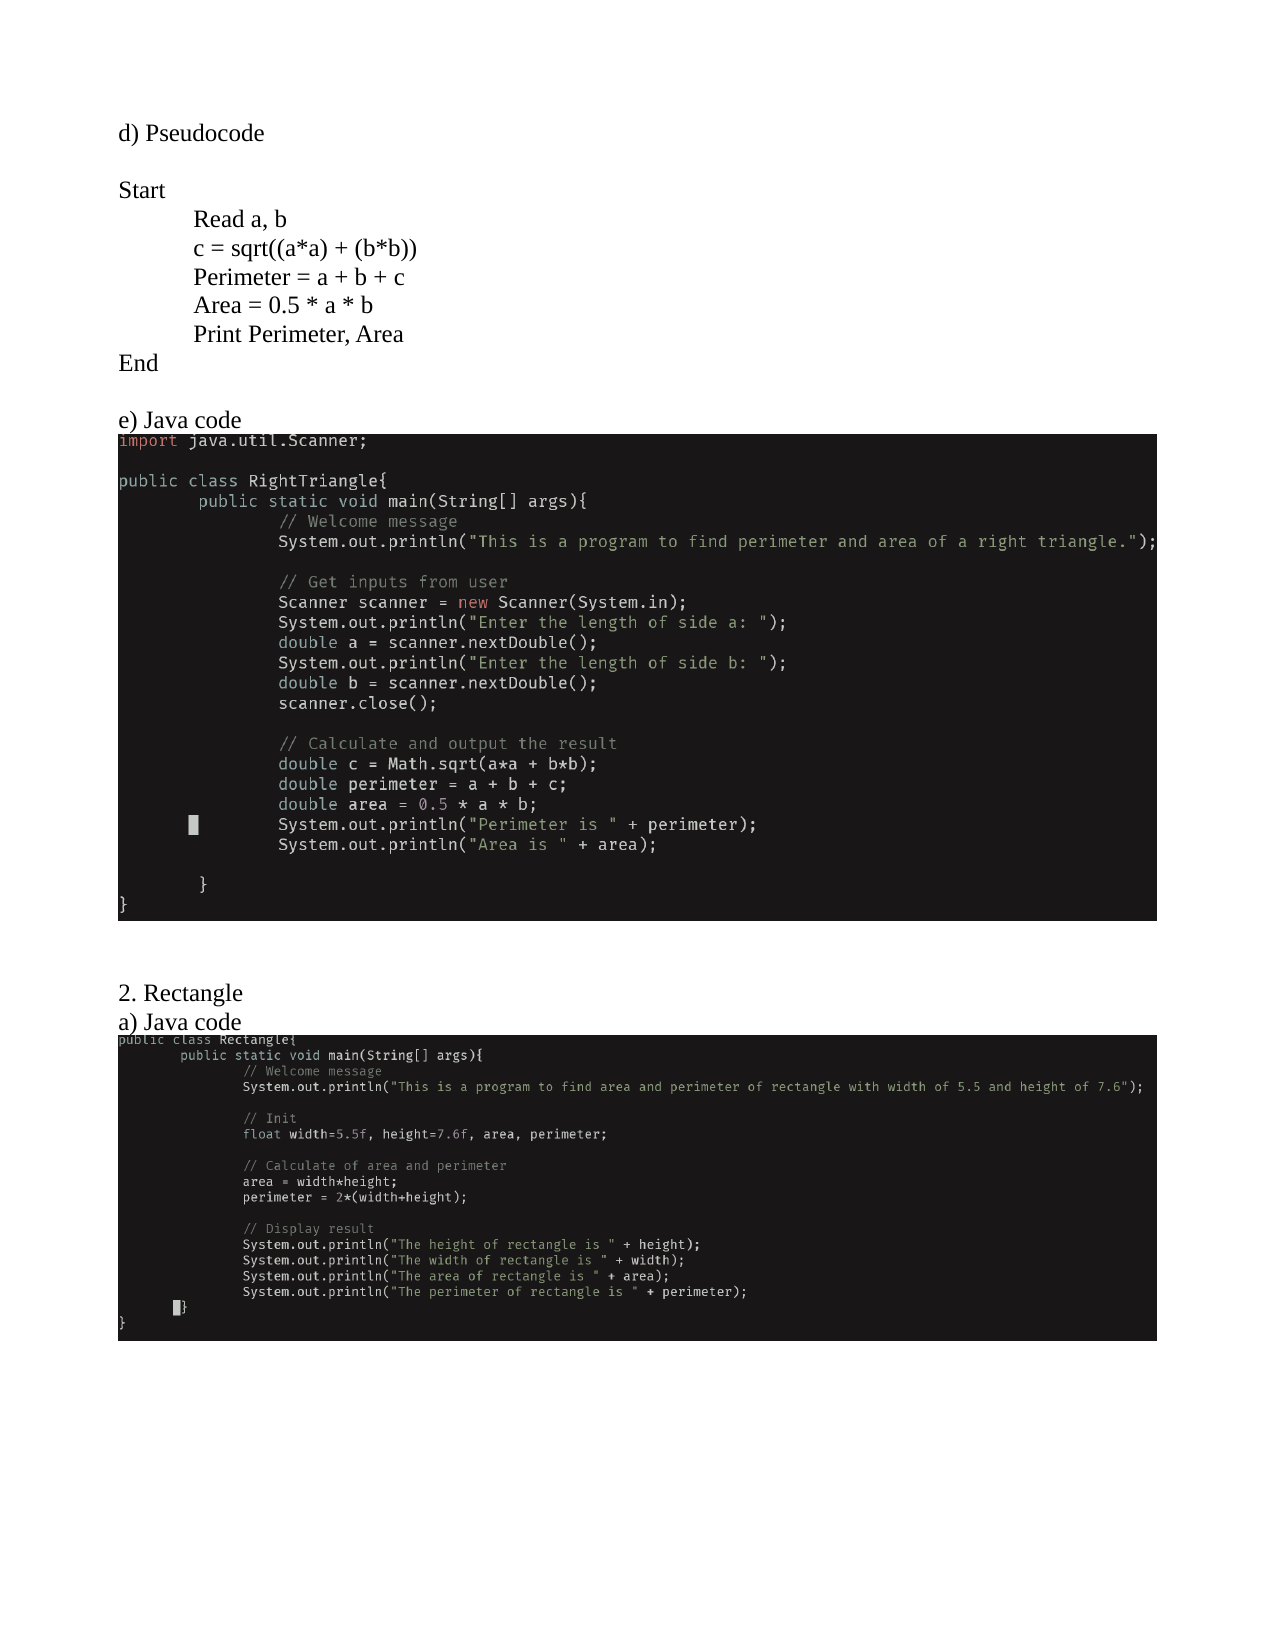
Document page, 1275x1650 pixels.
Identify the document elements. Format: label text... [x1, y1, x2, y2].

text Read a, b [118, 204, 1157, 233]
text 2. Rectangle [118, 978, 1157, 1007]
text Print Perimeter, Area [118, 319, 1157, 348]
text End [118, 348, 1157, 377]
text e) Java code [118, 406, 1157, 434]
picture [118, 1035, 1157, 1341]
text c = sqrt((a*a) + (b*b)) [118, 233, 1157, 262]
text Perimeter = a + b + c [118, 262, 1157, 291]
picture [118, 434, 1157, 921]
text Area = 0.5 * a * b [118, 291, 1157, 319]
text d) Pseudocode [118, 118, 1157, 147]
text Start [118, 176, 1157, 204]
text a) Java code [118, 1007, 1157, 1035]
